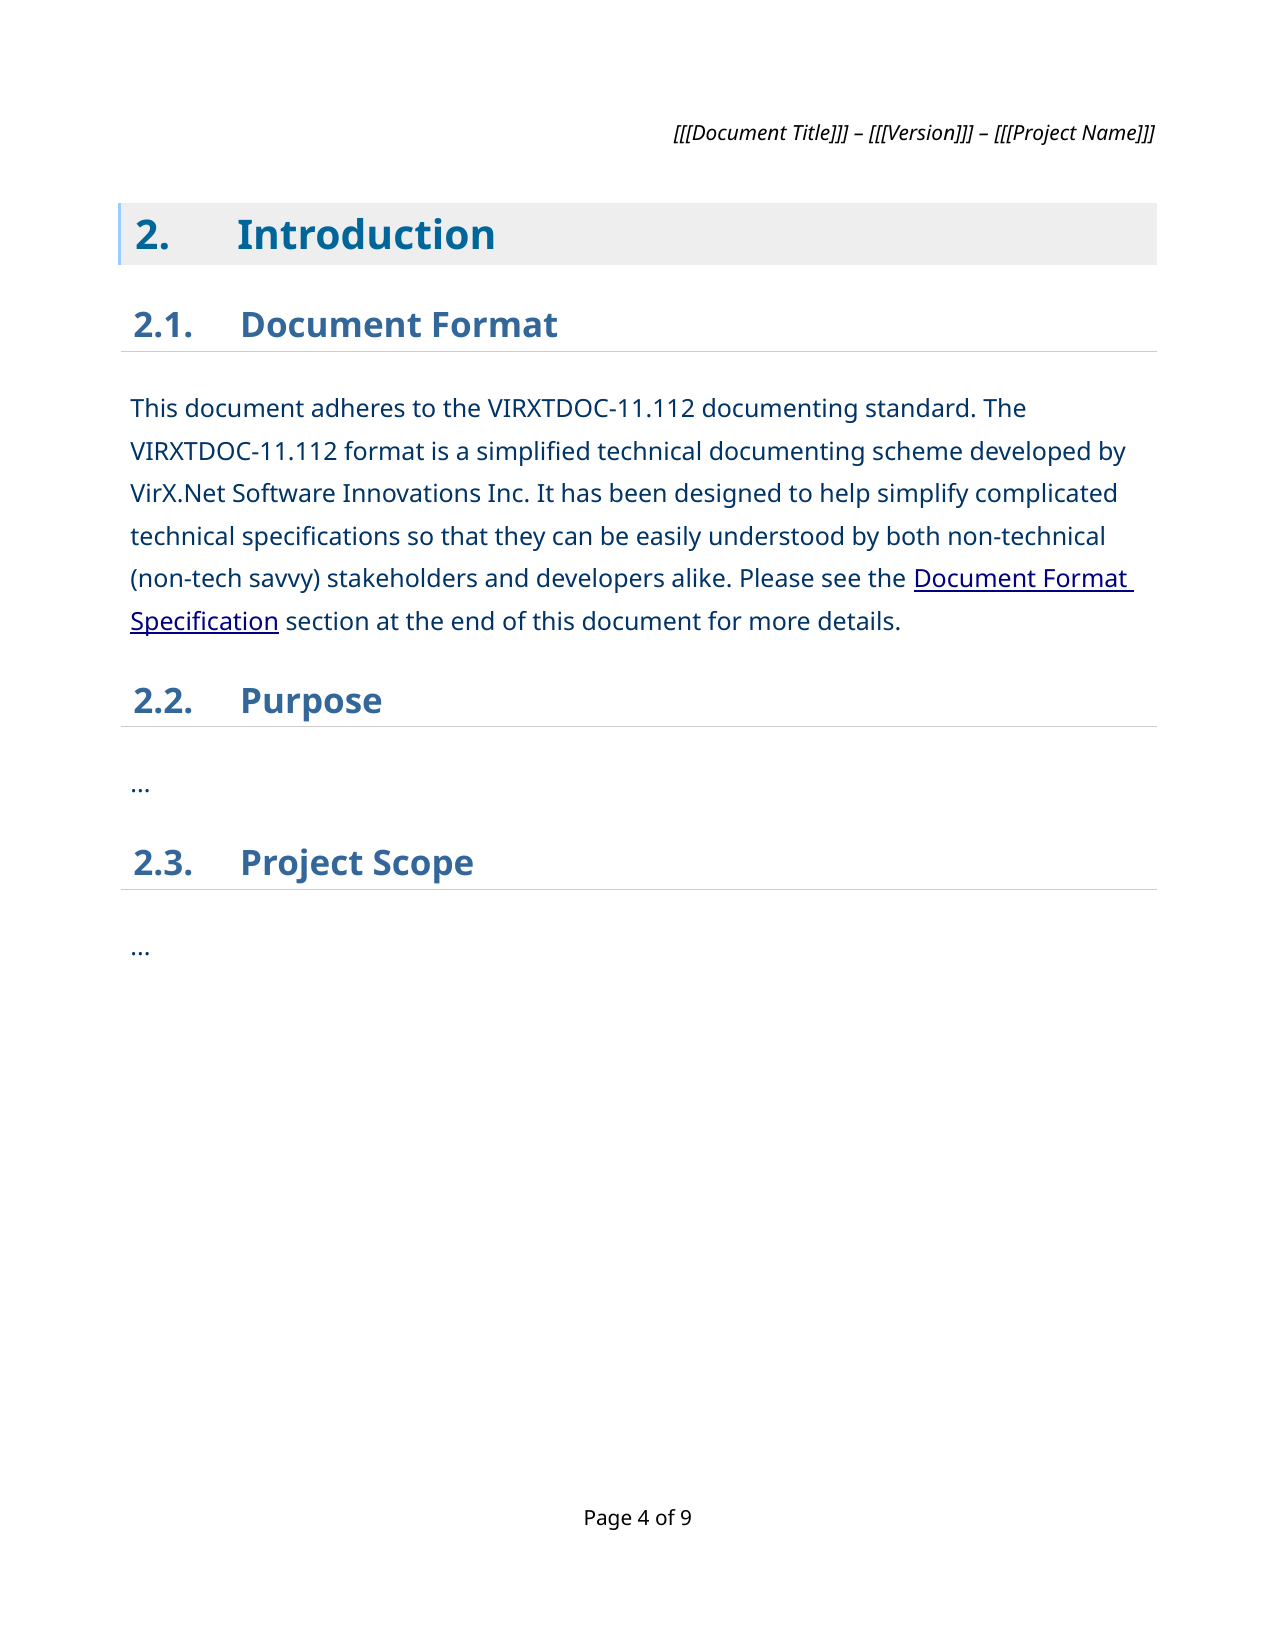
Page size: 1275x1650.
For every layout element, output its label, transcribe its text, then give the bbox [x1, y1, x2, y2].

text ... [130, 929, 1157, 963]
subtitle Project Scope [121, 835, 1157, 889]
subtitle Document Format [121, 297, 1157, 351]
subtitle Purpose [121, 673, 1157, 726]
text This document adheres to the VIRXTDOC-11.112 documenting standard. The VIRXTDOC-11.112 format is a simplified technical documenting scheme developed by VirX.Net Software Innovations Inc. It has been designed to help simplify complicated technical specifications so that they can be easily understood by both non-technical (non-tech savvy) stakeholders and developers alike. Please see the Document Format Specification section at the end of this document for more details. [130, 391, 1157, 637]
subtitle Introduction [121, 203, 1157, 265]
text ... [130, 766, 1157, 800]
